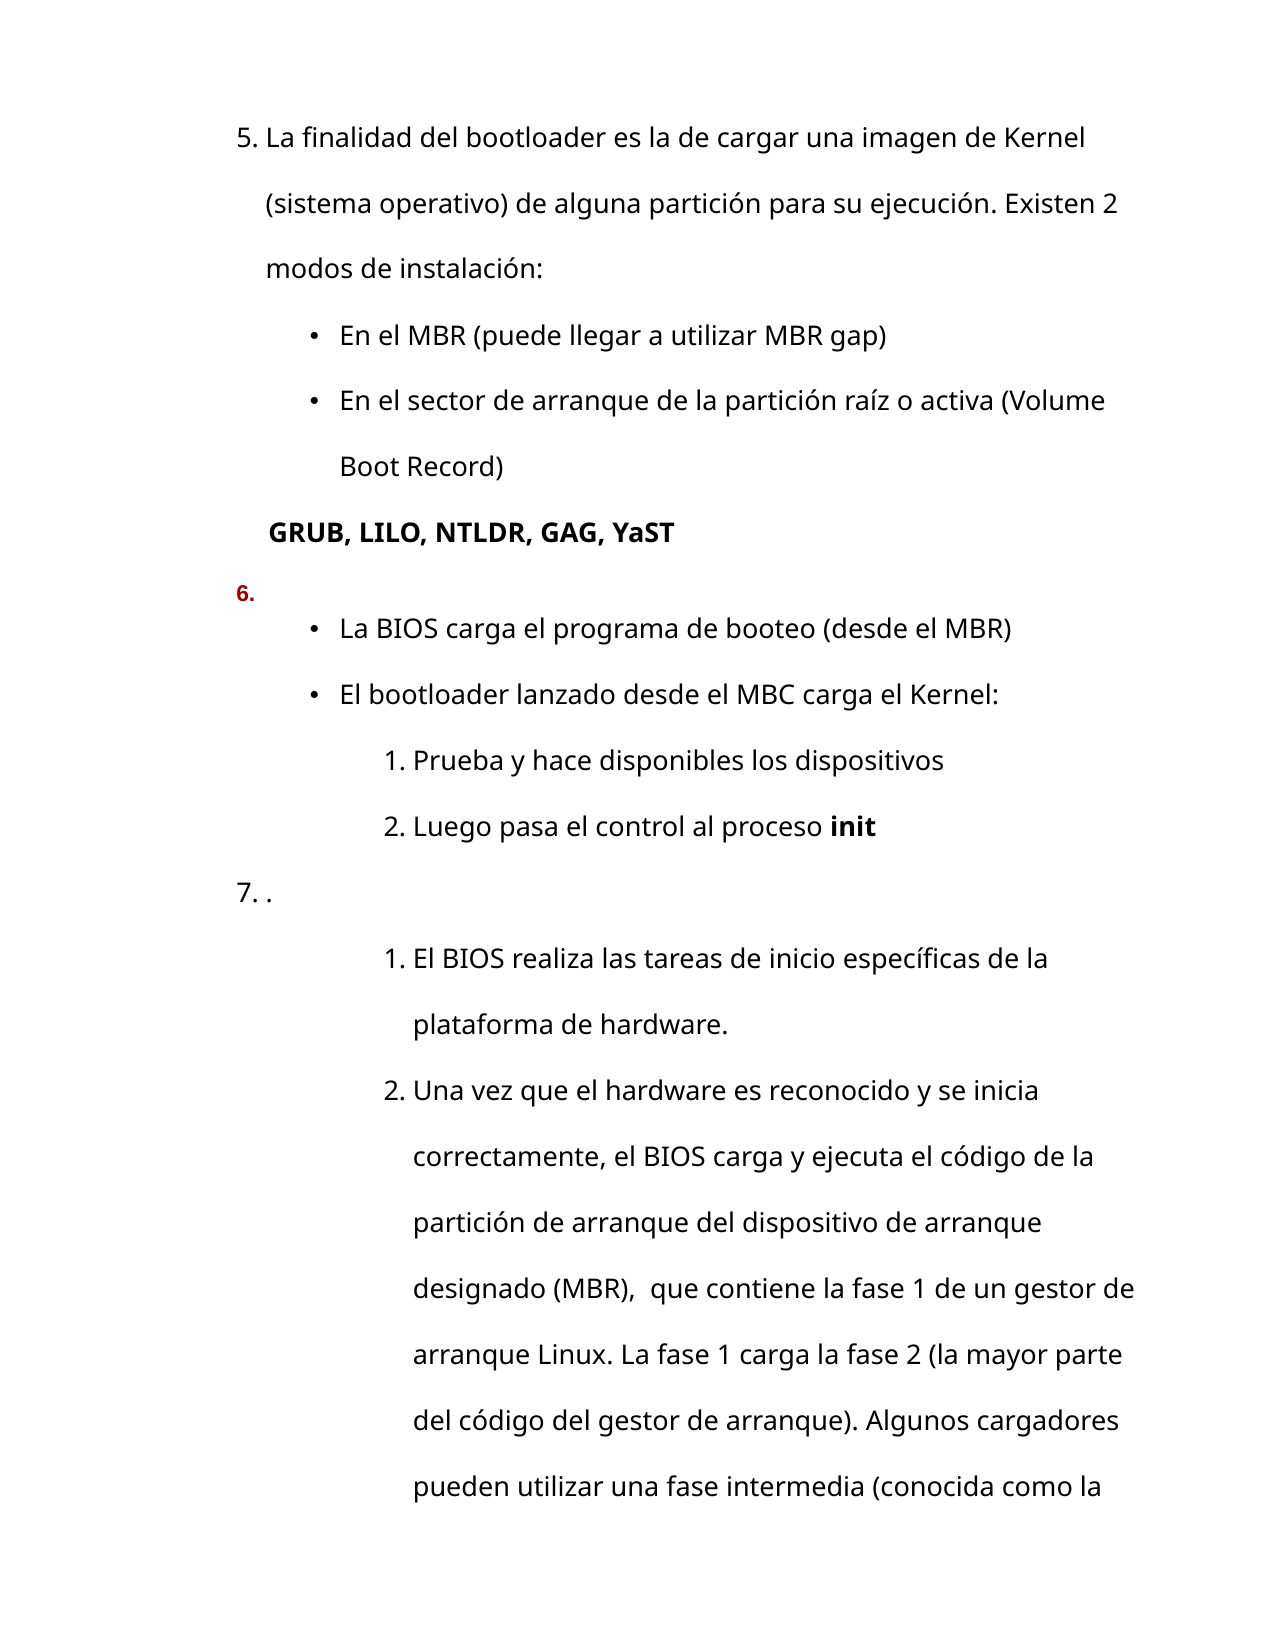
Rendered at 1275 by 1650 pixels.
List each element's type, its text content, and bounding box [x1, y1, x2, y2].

list En el sector de arranque de la partición raíz o activa (Volume Boot Record) [309, 382, 1157, 485]
list El BIOS realiza las tareas de inicio específicas de la plataforma de hardware. [383, 939, 1157, 1042]
list . [236, 874, 1157, 911]
text GRUB, LILO, NTLDR, GAG, YaST [193, 514, 1157, 551]
list La BIOS carga el programa de booteo (desde el MBR) [309, 610, 1157, 647]
list Prueba y hace disponibles los dispositivos [383, 742, 1157, 779]
list La finalidad del bootloader es la de cargar una imagen de Kernel (sistema operativo) de alguna partición para su ejecución. Existen 2 modos de instalación: [236, 118, 1157, 287]
list Luego pasa el control al proceso init [383, 808, 1157, 844]
list En el MBR (puede llegar a utilizar MBR gap) [309, 316, 1157, 353]
list El bootloader lanzado desde el MBC carga el Kernel: [309, 676, 1157, 713]
list Una vez que el hardware es reconocido y se inicia correctamente, el BIOS carga y ejecuta el código de la partición de arranque del dispositivo de arranque designado (MBR), que contiene la fase 1 de un gestor de arranque Linux. La fase 1 carga la fase 2 (la mayor parte del código del gestor de arranque). Algunos cargadores pueden utilizar una fase intermedia (conocida como la [383, 1071, 1157, 1504]
